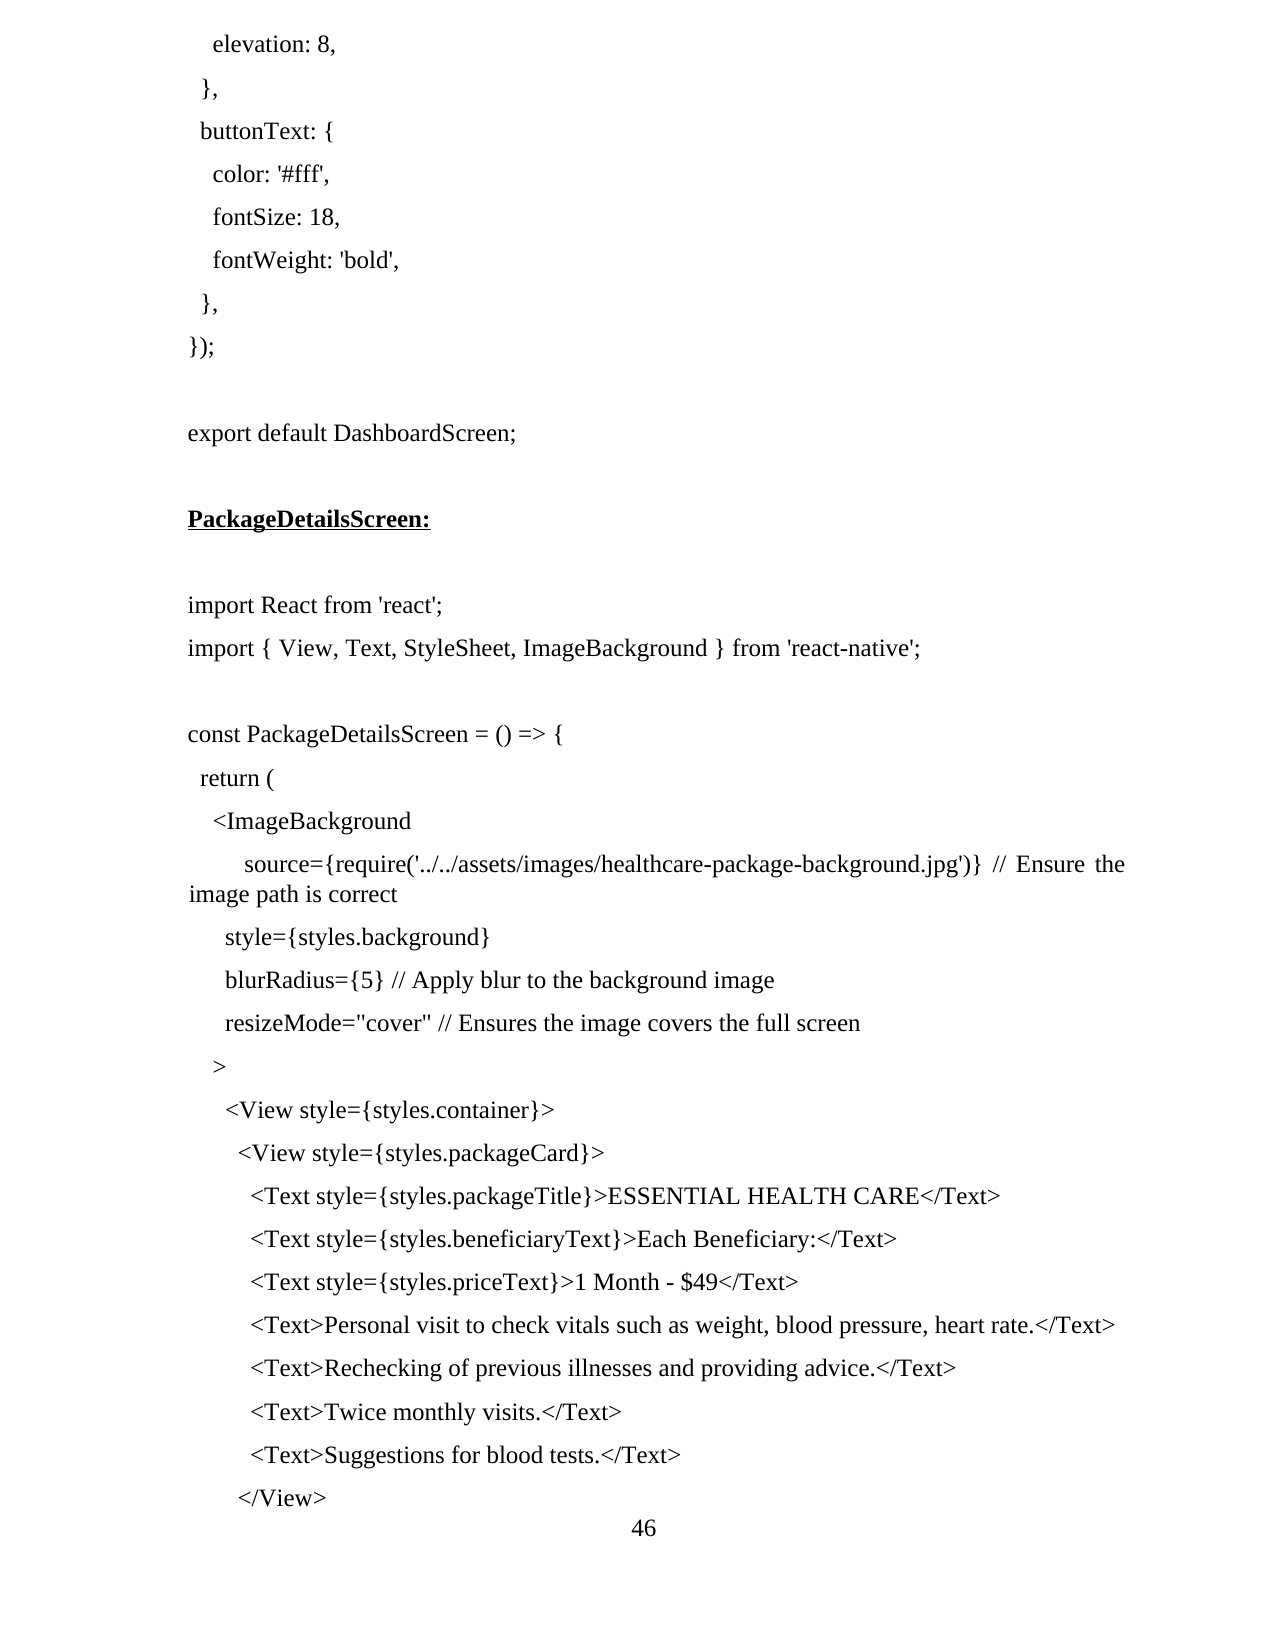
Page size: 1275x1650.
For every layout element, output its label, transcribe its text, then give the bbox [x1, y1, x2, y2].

text }); [187, 331, 1126, 360]
text <Text>Personal visit to check vitals such as weight, blood pressure, heart rate.</Text> [187, 1310, 1126, 1339]
text <Text style={styles.packageTitle}>ESSENTIAL HEALTH CARE</Text> [187, 1181, 1126, 1210]
text import { View, Text, StyleSheet, ImageBackground } from 'react-native'; [187, 633, 1126, 662]
text style={styles.background} [187, 922, 1126, 951]
text blurRadius={5} // Apply blur to the background image [187, 965, 1126, 994]
text resizeMode="cover" // Ensures the image covers the full screen [187, 1008, 1126, 1037]
text <Text>Rechecking of previous illnesses and providing advice.</Text> [187, 1353, 1126, 1382]
text fontWeight: 'bold', [187, 245, 1126, 274]
text <Text>Suggestions for blood tests.</Text> [187, 1440, 1126, 1468]
text color: '#fff', [187, 159, 1126, 188]
text }, [187, 73, 1126, 101]
text buttonText: { [187, 116, 1126, 144]
text export default DashboardScreen; [187, 418, 1126, 446]
text <Text>Twice monthly visits.</Text> [187, 1397, 1126, 1425]
text <View style={styles.container}> [187, 1095, 1126, 1123]
text <ImageBackground [187, 806, 1126, 834]
text import React from 'react'; [187, 590, 1126, 619]
text <View style={styles.packageCard}> [187, 1138, 1126, 1167]
text source={require('../../assets/images/healthcare-package-background.jpg')} // Ensure the image path is correct [187, 849, 1126, 908]
text </View> [187, 1483, 1126, 1512]
text return ( [187, 763, 1126, 791]
text <Text style={styles.priceText}>1 Month - $49</Text> [187, 1267, 1126, 1296]
text }, [187, 288, 1126, 317]
text fontSize: 18, [187, 202, 1126, 231]
text PackageDetailsScreen: [187, 504, 1126, 533]
text const PackageDetailsScreen = () => { [187, 719, 1126, 748]
text elevation: 8, [187, 29, 1126, 58]
text <Text style={styles.beneficiaryText}>Each Beneficiary:</Text> [187, 1224, 1126, 1253]
text > [187, 1052, 1126, 1080]
